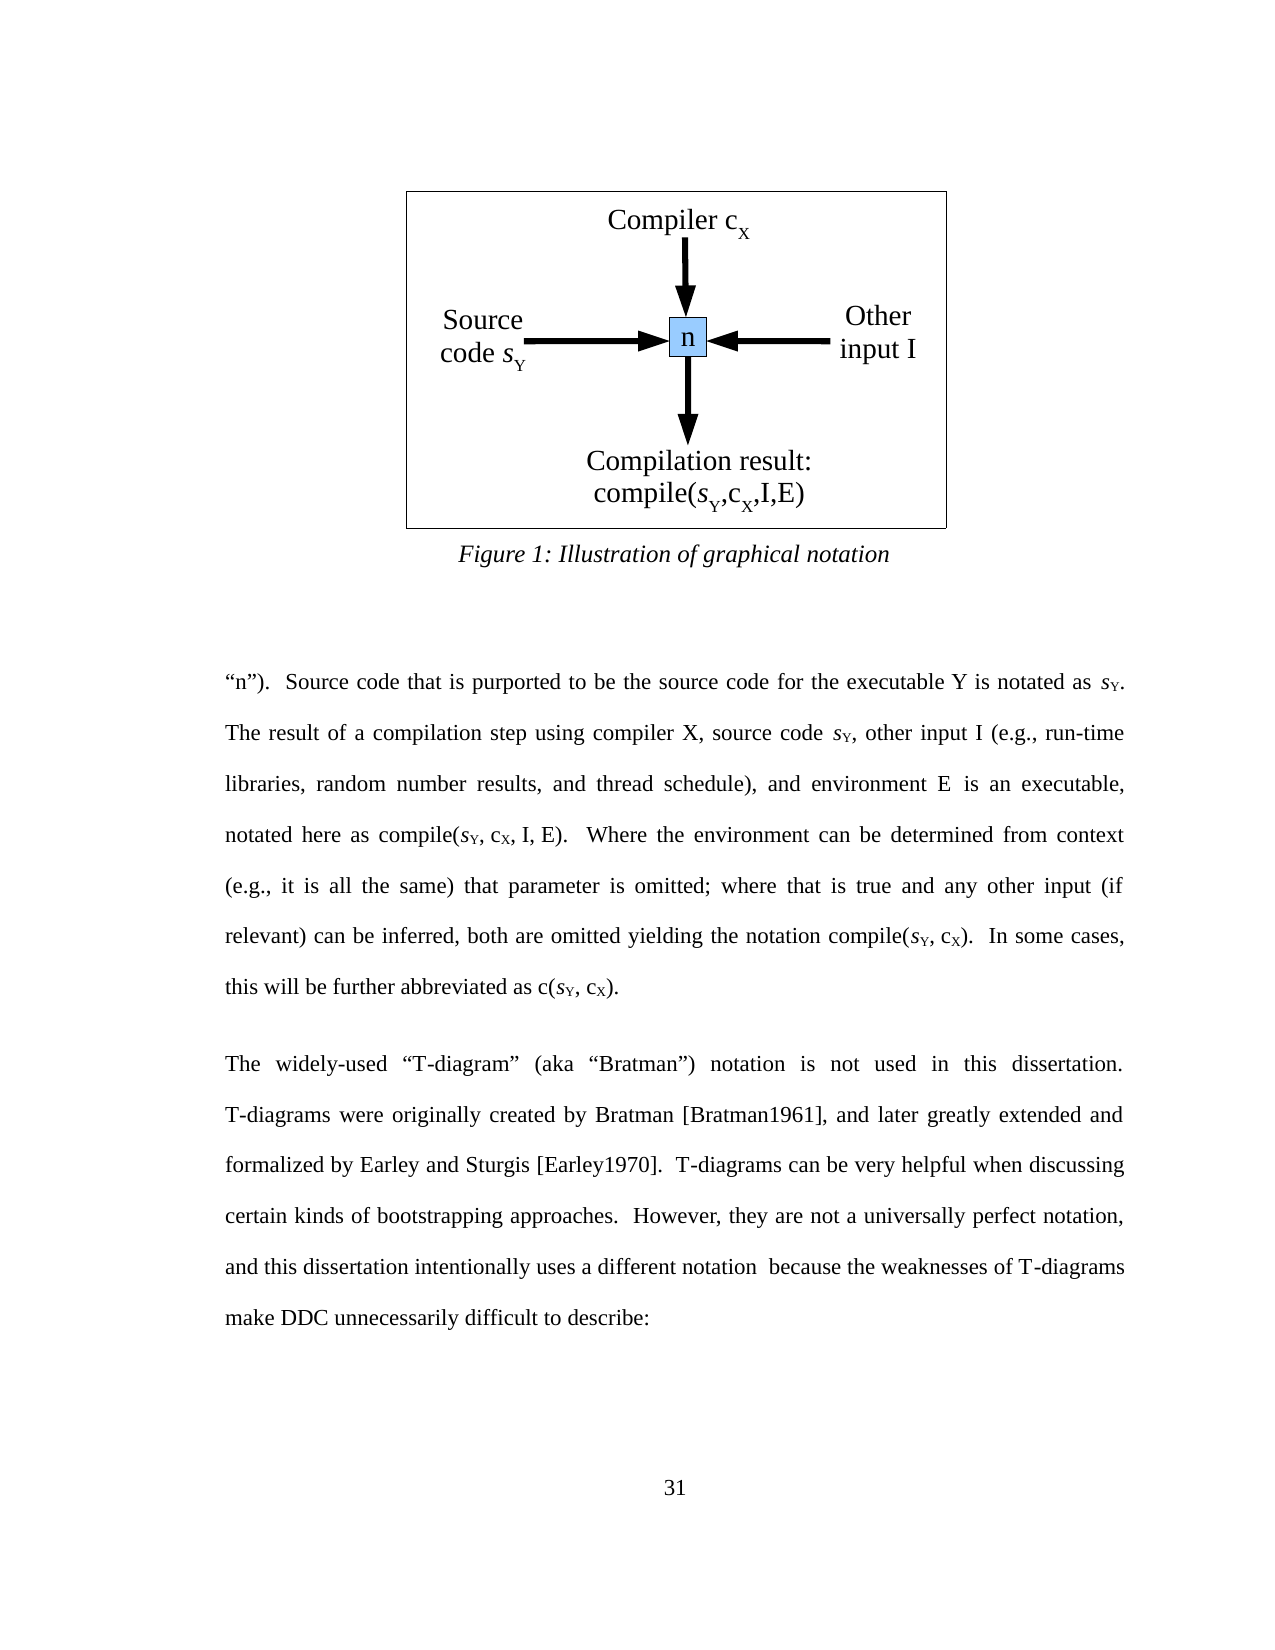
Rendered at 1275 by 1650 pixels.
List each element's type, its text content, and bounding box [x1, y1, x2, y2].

text Figure 1: Illustration of graphical notation [398, 187, 952, 567]
text “n”). Source code that is purported to be the source code for the executable Y is notated as sY. The result of a compilation step using compiler X, source code sY, other input I (e.g., run-time libraries, random number results, and thread schedule), and environment E is an executable, notated here as compile(sY, cX, I, E). Where the environment can be determined from context (e.g., it is all the same) that parameter is omitted; where that is true and any other input (if relevant) can be inferred, both are omitted yielding the notation compile(sY, cX). In some cases, this will be further abbreviated as c(sY, cX). [225, 187, 1125, 1000]
text The widely-used “T‑diagram” (aka “Bratman”) notation is not used in this dissertation. T‑diagrams were originally created by Bratman [Bratman1961], and later greatly extended and formalized by Earley and Sturgis [Earley1970]. T‑diagrams can be very helpful when discussing certain kinds of bootstrapping approaches. However, they are not a universally perfect notation, and this dissertation intentionally uses a different notation because the weaknesses of T‑diagrams make DDC unnecessarily difficult to describe: [225, 1051, 1125, 1330]
